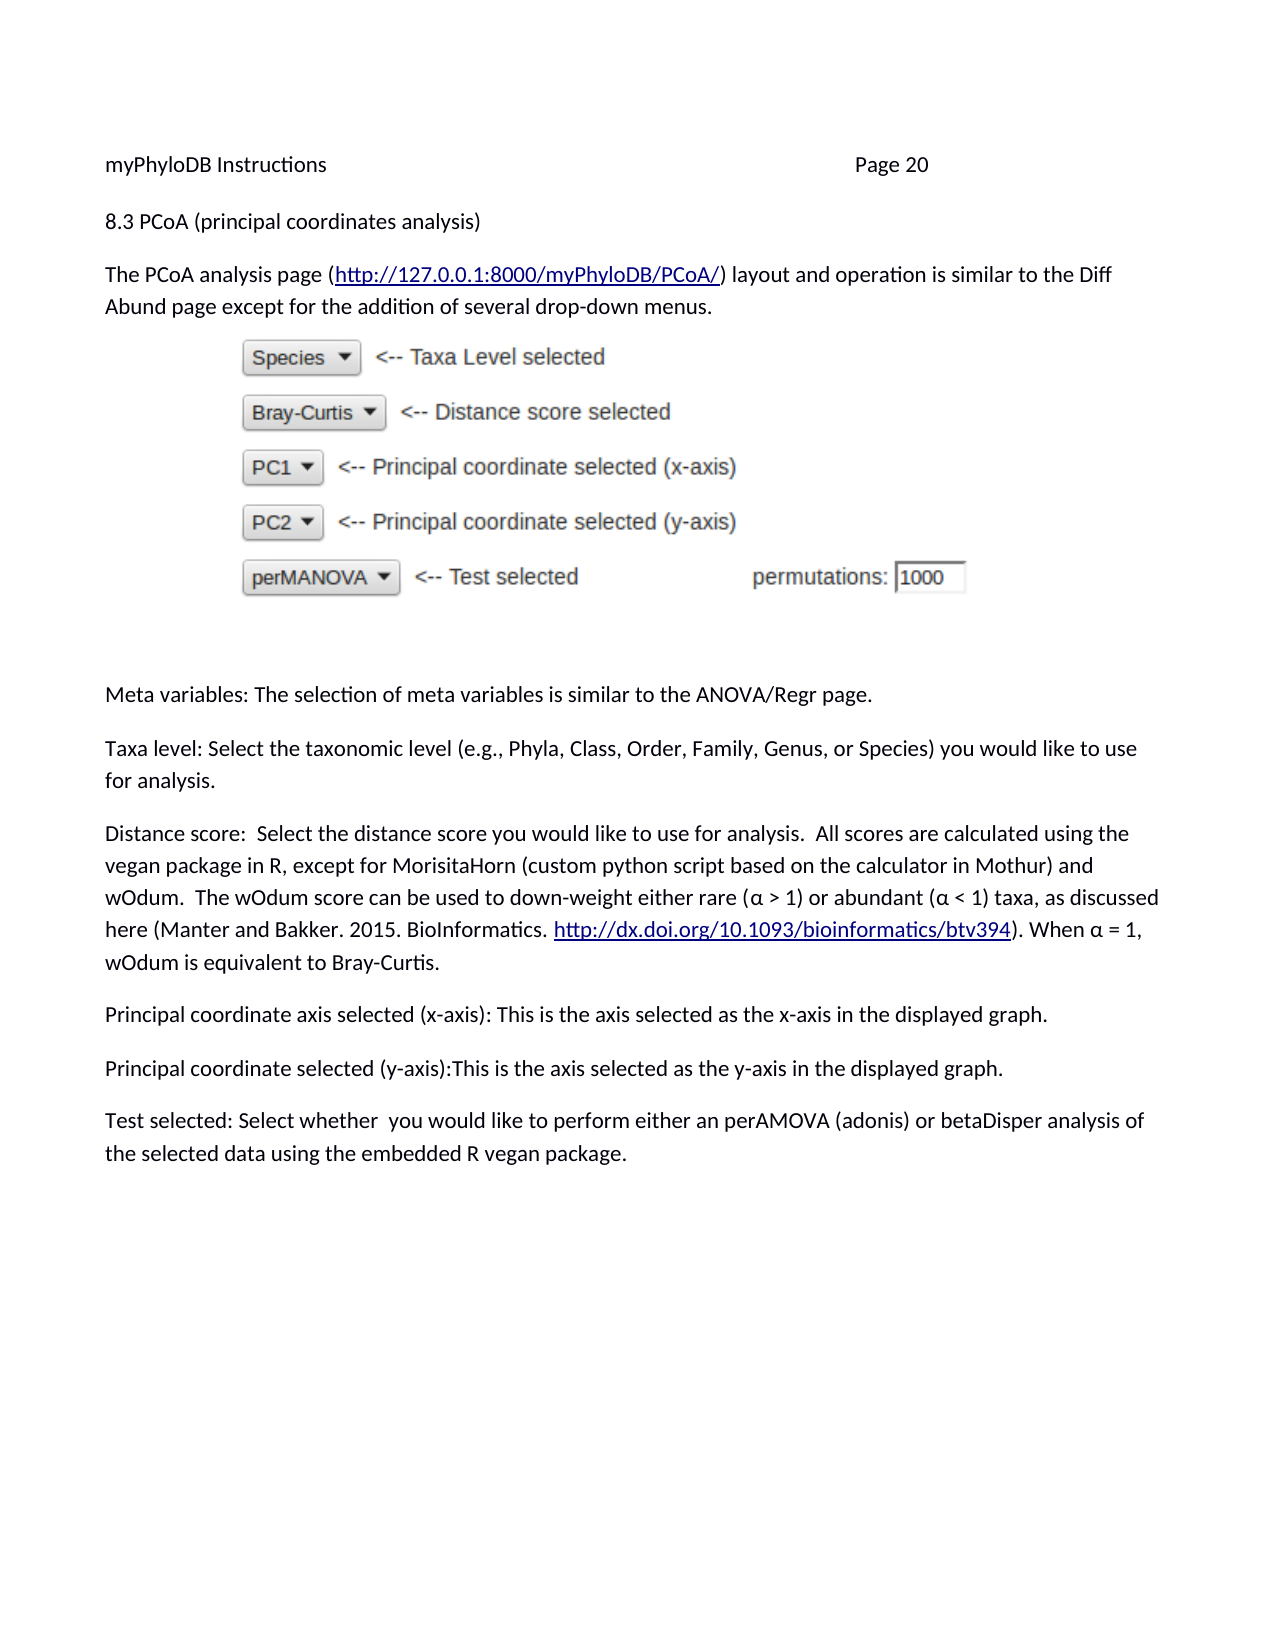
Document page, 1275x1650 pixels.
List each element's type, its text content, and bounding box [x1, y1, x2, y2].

text Distance score: Select the distance score you would like to use for analysis. All scores are calculated using the vegan package in R, except for MorisitaHorn (custom python script based on the calculator in Mothur) and wOdum. The wOdum score can be used to down-weight either rare (α > 1) or abundant (α < 1) taxa, as discussed here (Manter and Bakker. 2015. BioInformatics. http://dx.doi.org/10.1093/bioinformatics/btv394). When α = 1, wOdum is equivalent to Bray-Curtis. [105, 819, 1170, 976]
text Meta variables: The selection of meta variables is similar to the ANOVA/Regr page. [105, 681, 1170, 709]
text 8.3 PCoA (principal coordinates analysis) [105, 207, 1170, 235]
text Principal coordinate axis selected (x-axis): This is the axis selected as the x-axis in the displayed graph. [105, 1001, 1170, 1029]
text The PCoA analysis page (http://127.0.0.1:8000/myPhyloDB/PCoA/) layout and operation is similar to the Diff Abund page except for the addition of several drop-down menus. [105, 260, 1170, 320]
text Test selected: Select whether you would like to perform either an perAMOVA (adonis) or betaDisper analysis of the selected data using the embedded R vegan package. [105, 1107, 1170, 1167]
text Principal coordinate selected (y-axis):This is the axis selected as the y-axis in the displayed graph. [105, 1054, 1170, 1082]
text Taxa level: Select the taxonomic level (e.g., Phyla, Class, Order, Family, Genus, or Species) you would like to use for analysis. [105, 734, 1170, 794]
picture [235, 321, 989, 624]
